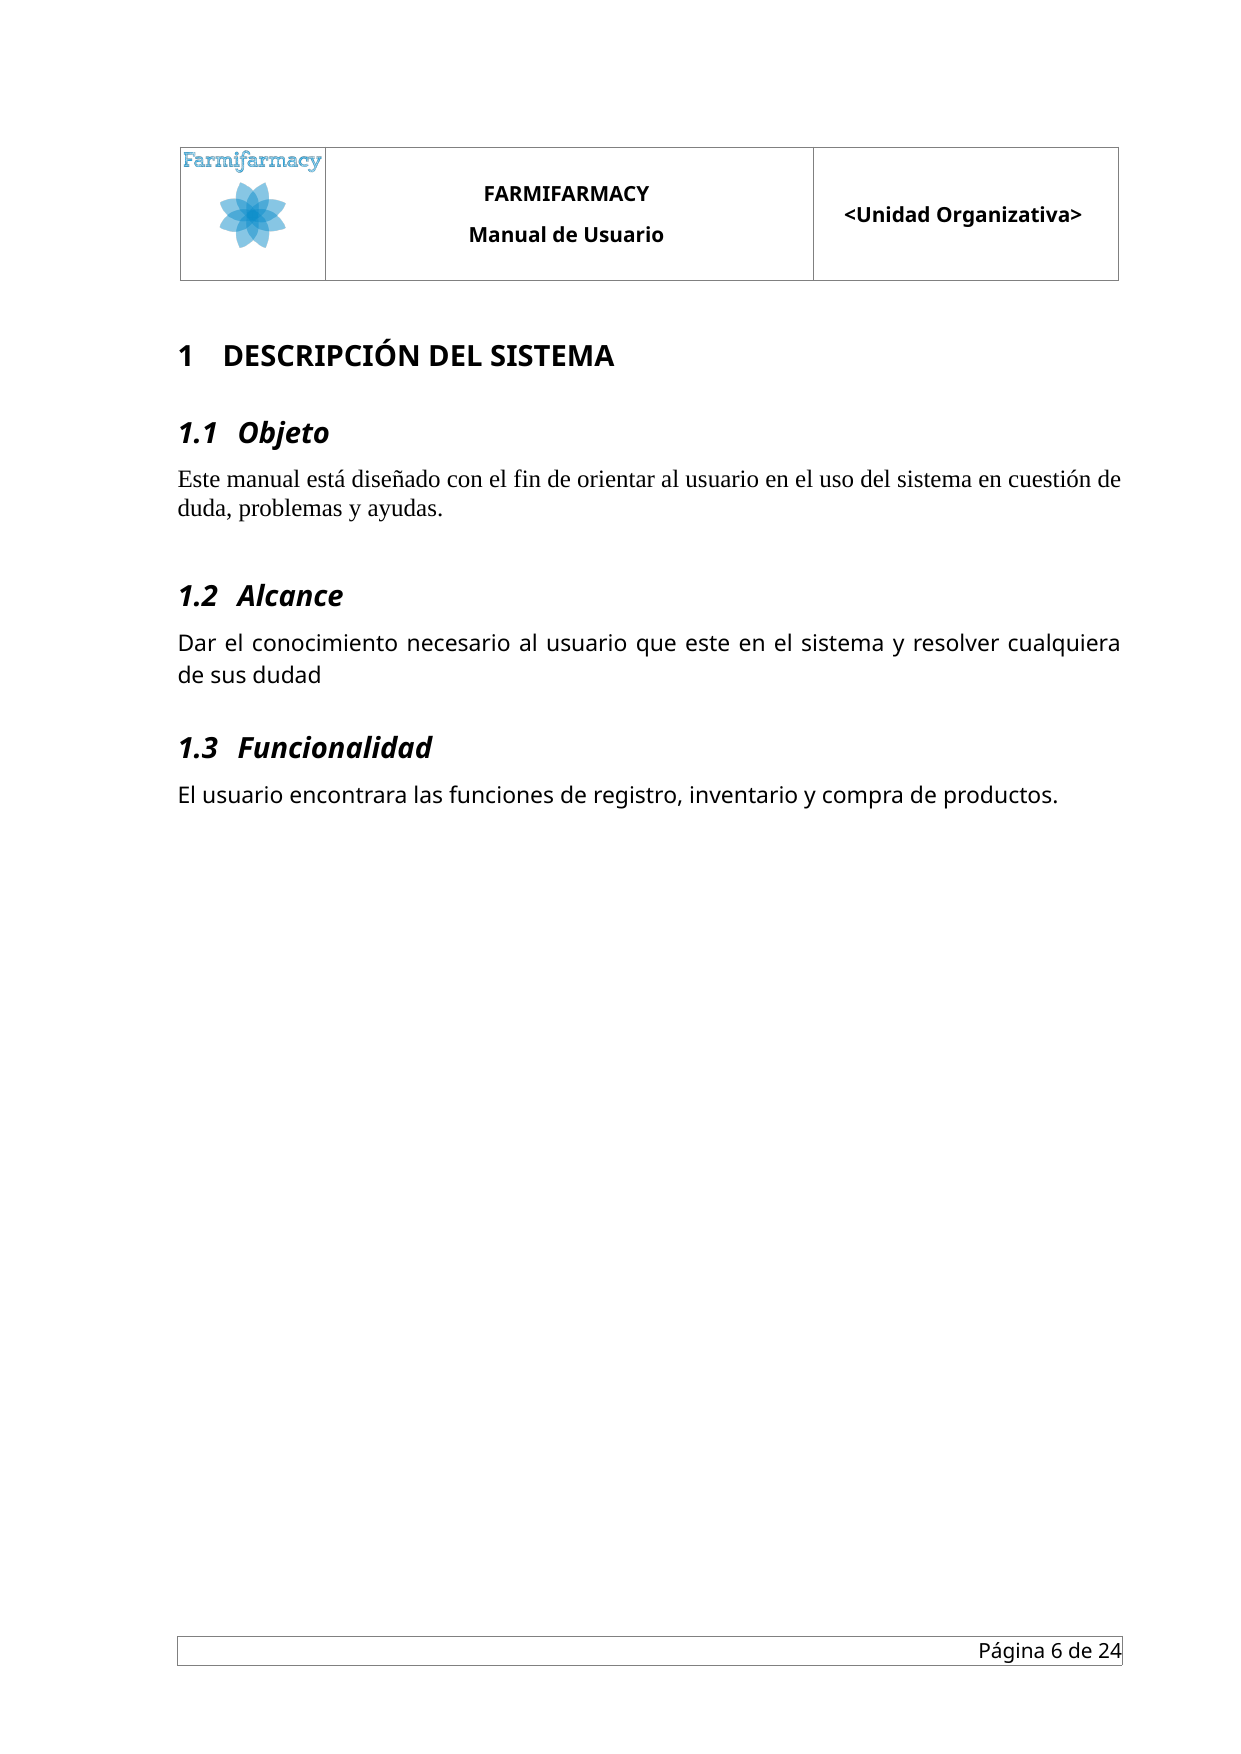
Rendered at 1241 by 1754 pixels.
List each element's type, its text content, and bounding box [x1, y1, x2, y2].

subtitle Alcance [177, 575, 1122, 615]
subtitle DESCRIPCIÓN DEL SISTEMA [177, 335, 1122, 374]
text Dar el conocimiento necesario al usuario que este en el sistema y resolver cualquiera de sus dudad [177, 627, 1122, 690]
text Este manual está diseñado con el fin de orientar al usuario en el uso del sistema en cuestión de duda, problemas y ayudas. [177, 464, 1122, 522]
subtitle Funcionalidad [177, 727, 1122, 767]
subtitle Objeto [177, 412, 1122, 452]
text El usuario encontrara las funciones de registro, inventario y compra de productos. [177, 779, 1122, 811]
